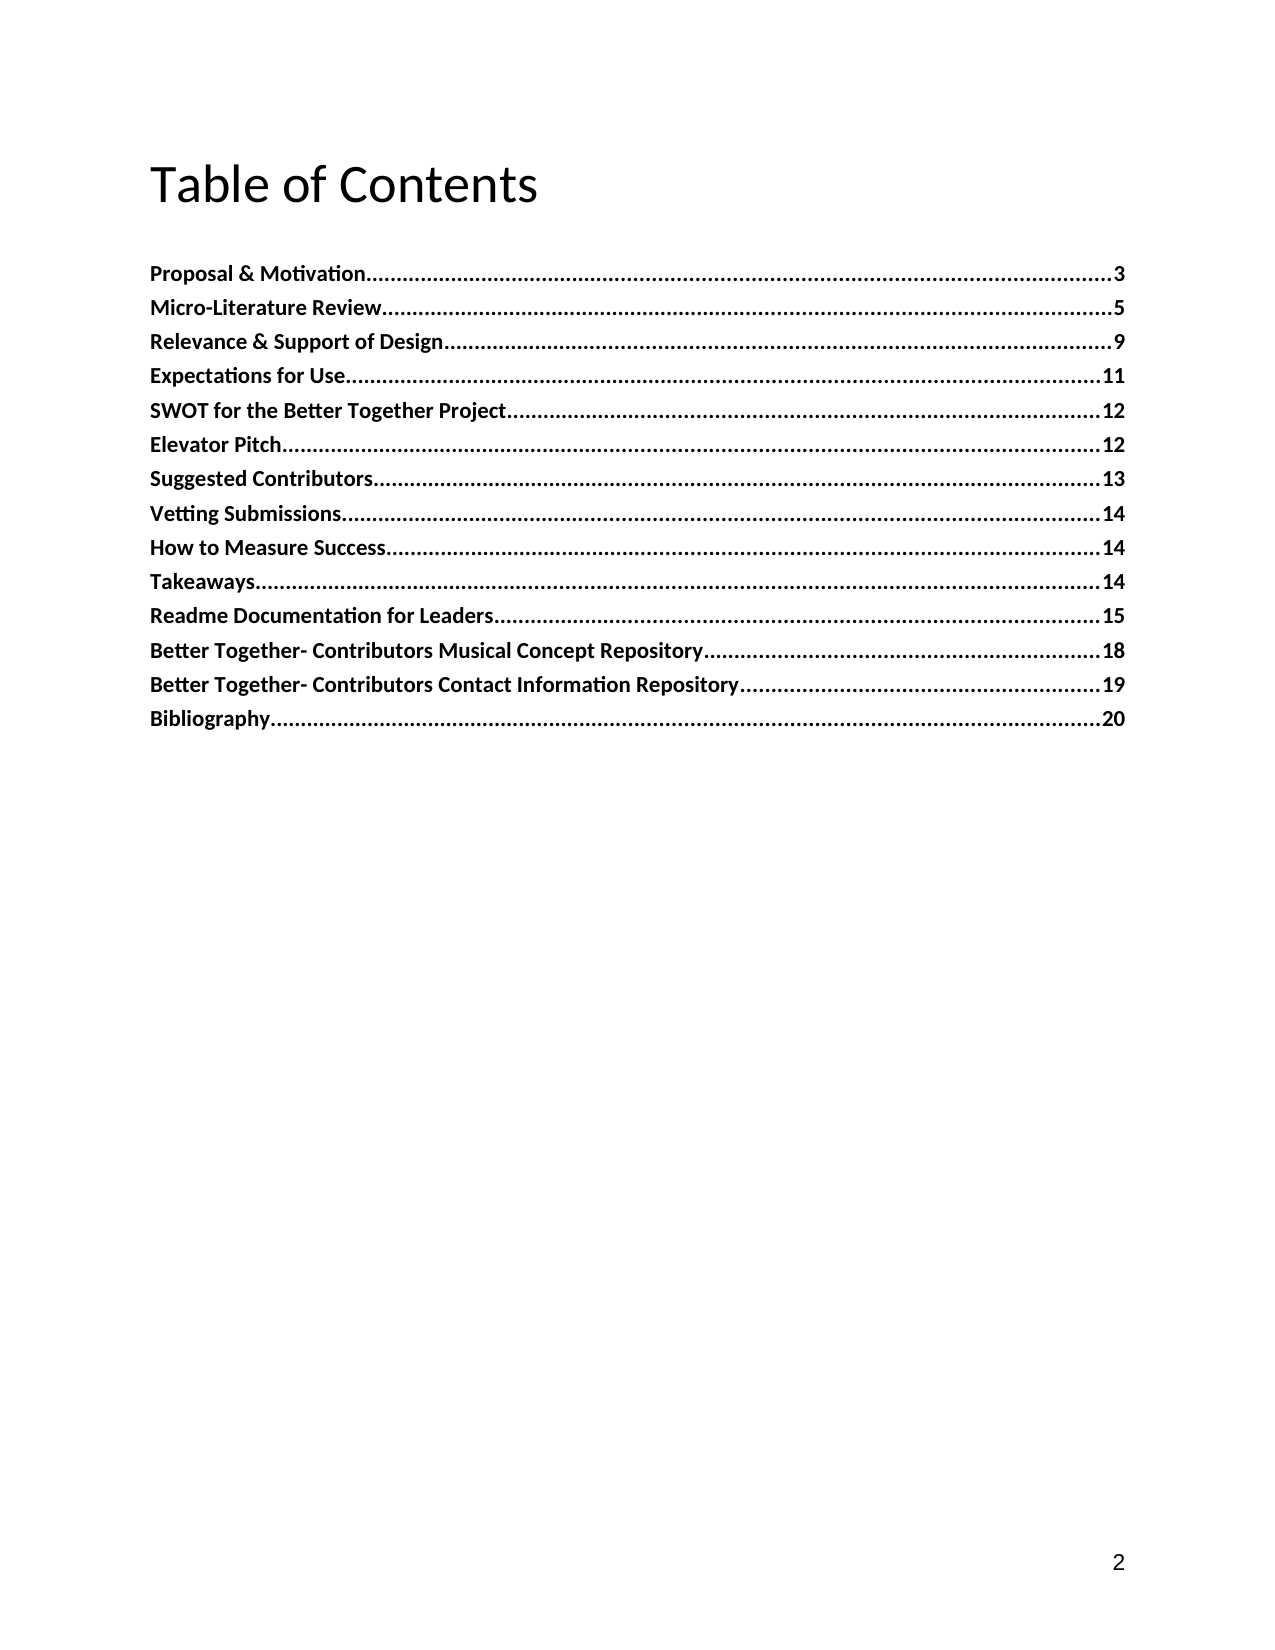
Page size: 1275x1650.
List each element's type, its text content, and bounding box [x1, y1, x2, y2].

text Elevator Pitch 12 [150, 430, 1125, 458]
text Better Together- Contributors Musical Concept Repository 18 [150, 636, 1125, 664]
text How to Measure Success 14 [150, 533, 1125, 561]
text Vetting Submissions 14 [150, 499, 1125, 527]
text Suggested Contributors 13 [150, 464, 1125, 492]
text Micro-Literature Review 5 [150, 293, 1125, 321]
text Proposal & Motivation 3 [150, 259, 1125, 287]
text SWOT for the Better Together Project 12 [150, 396, 1125, 424]
text Readme Documentation for Leaders 15 [150, 602, 1125, 629]
text Relevance & Support of Design 9 [150, 327, 1125, 355]
text Bibliography 20 [150, 704, 1125, 732]
text Expectations for Use 11 [150, 362, 1125, 390]
title Table of Contents [150, 150, 1125, 216]
text Better Together- Contributors Contact Information Repository 19 [150, 670, 1125, 698]
text Takeaways 14 [150, 567, 1125, 595]
